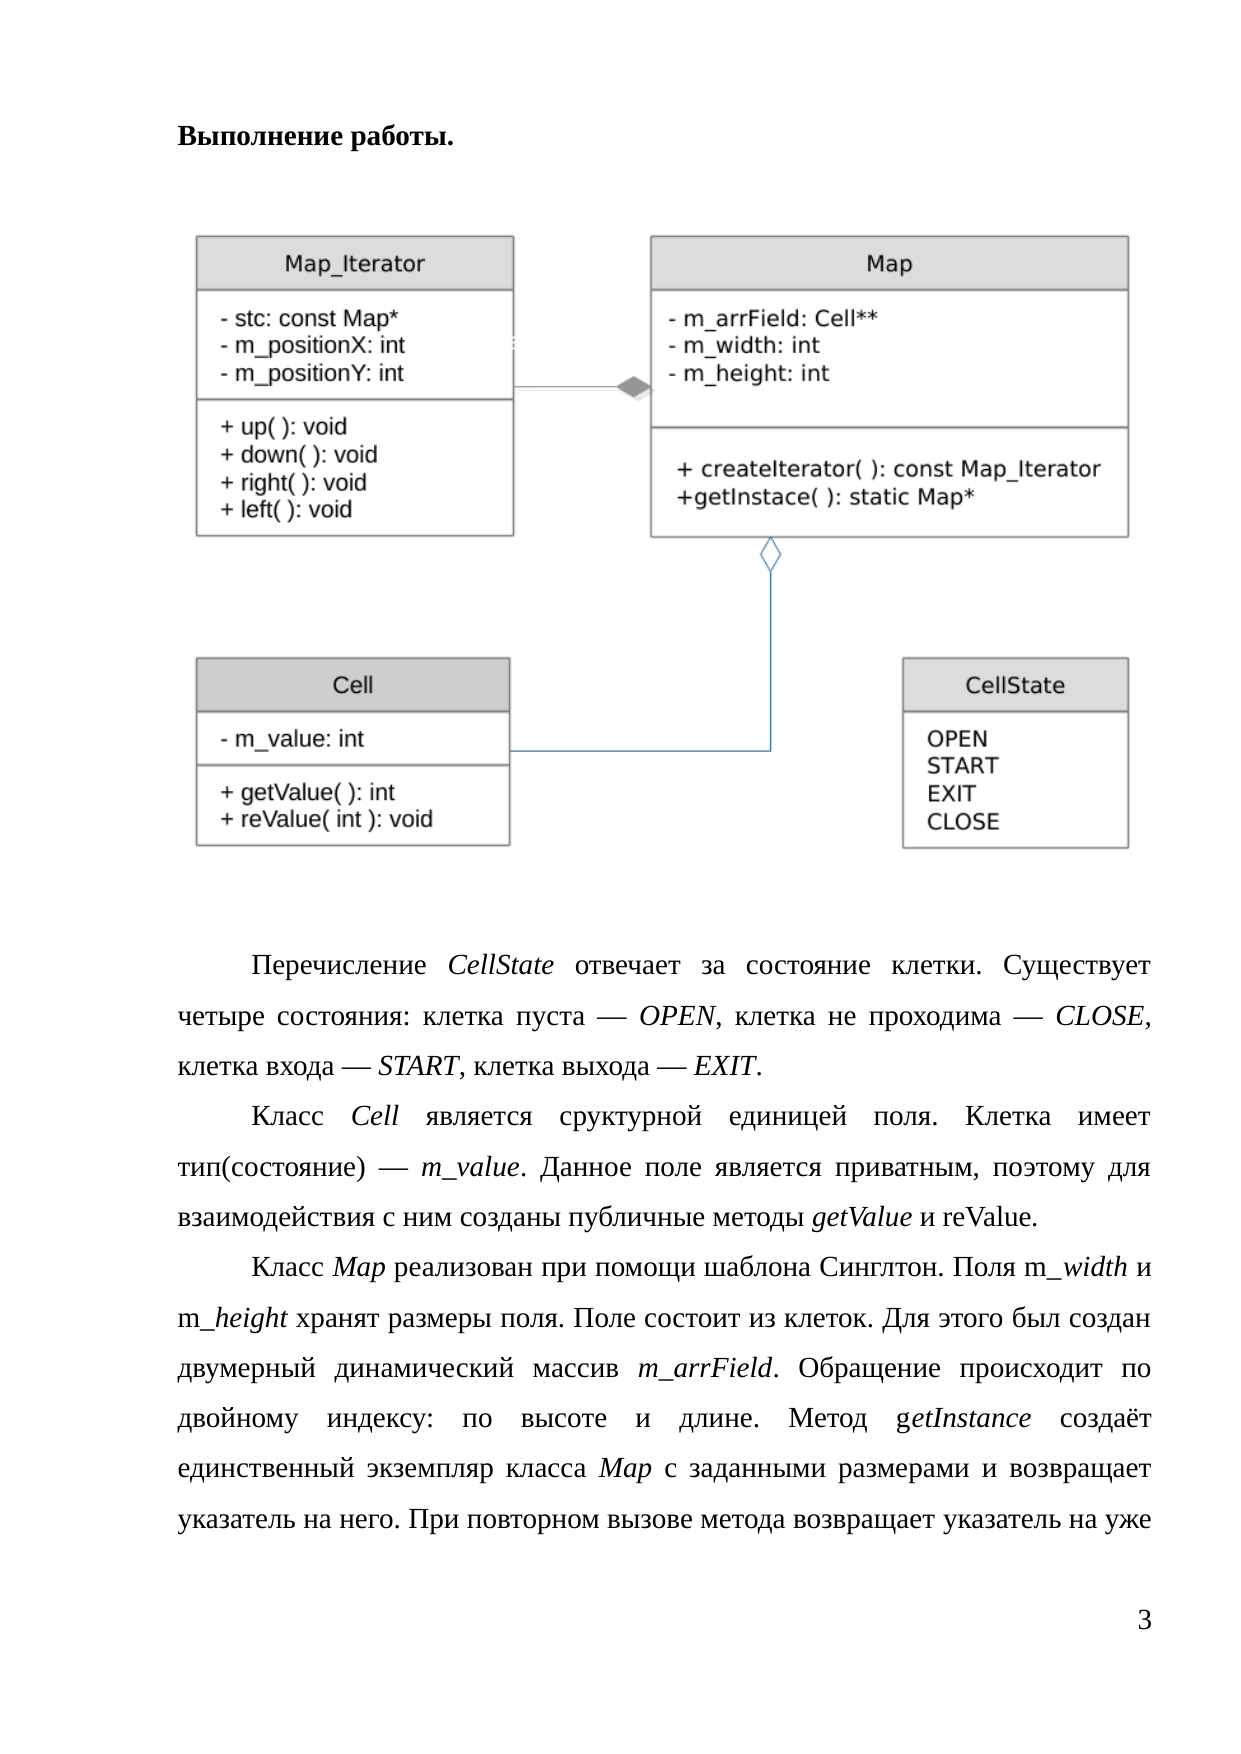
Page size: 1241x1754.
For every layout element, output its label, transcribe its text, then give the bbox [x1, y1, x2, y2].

text Класс Cell является сруктурной единицей поля. Клетка имеет тип(состояние) — m_value. Данное поле является приватным, поэтому для взаимодействия с ним созданы публичные методы getValue и reValue. [177, 1098, 1152, 1233]
text Класс Map реализован при помощи шаблона Синглтон. Поля m_width и m_height хранят размеры поля. Поле состоит из клеток. Для этого был создан двумерный динамический массив m_arrField. Обращение происходит по двойному индексу: по высоте и длине. Метод getInstance создаёт единственный экземпляр класса Map с заданными размерами и возвращает указатель на него. При повторном вызове метода возвращает указатель на уже [177, 1249, 1152, 1534]
picture [177, 218, 1152, 864]
text Перечисление CellState отвечает за состояние клетки. Существует четыре состояния: клетка пуста — OPEN, клетка не проходима — CLOSE, клетка входа — START, клетка выхода — EXIT. [177, 947, 1152, 1082]
list Выполнение работы. [177, 118, 1152, 152]
